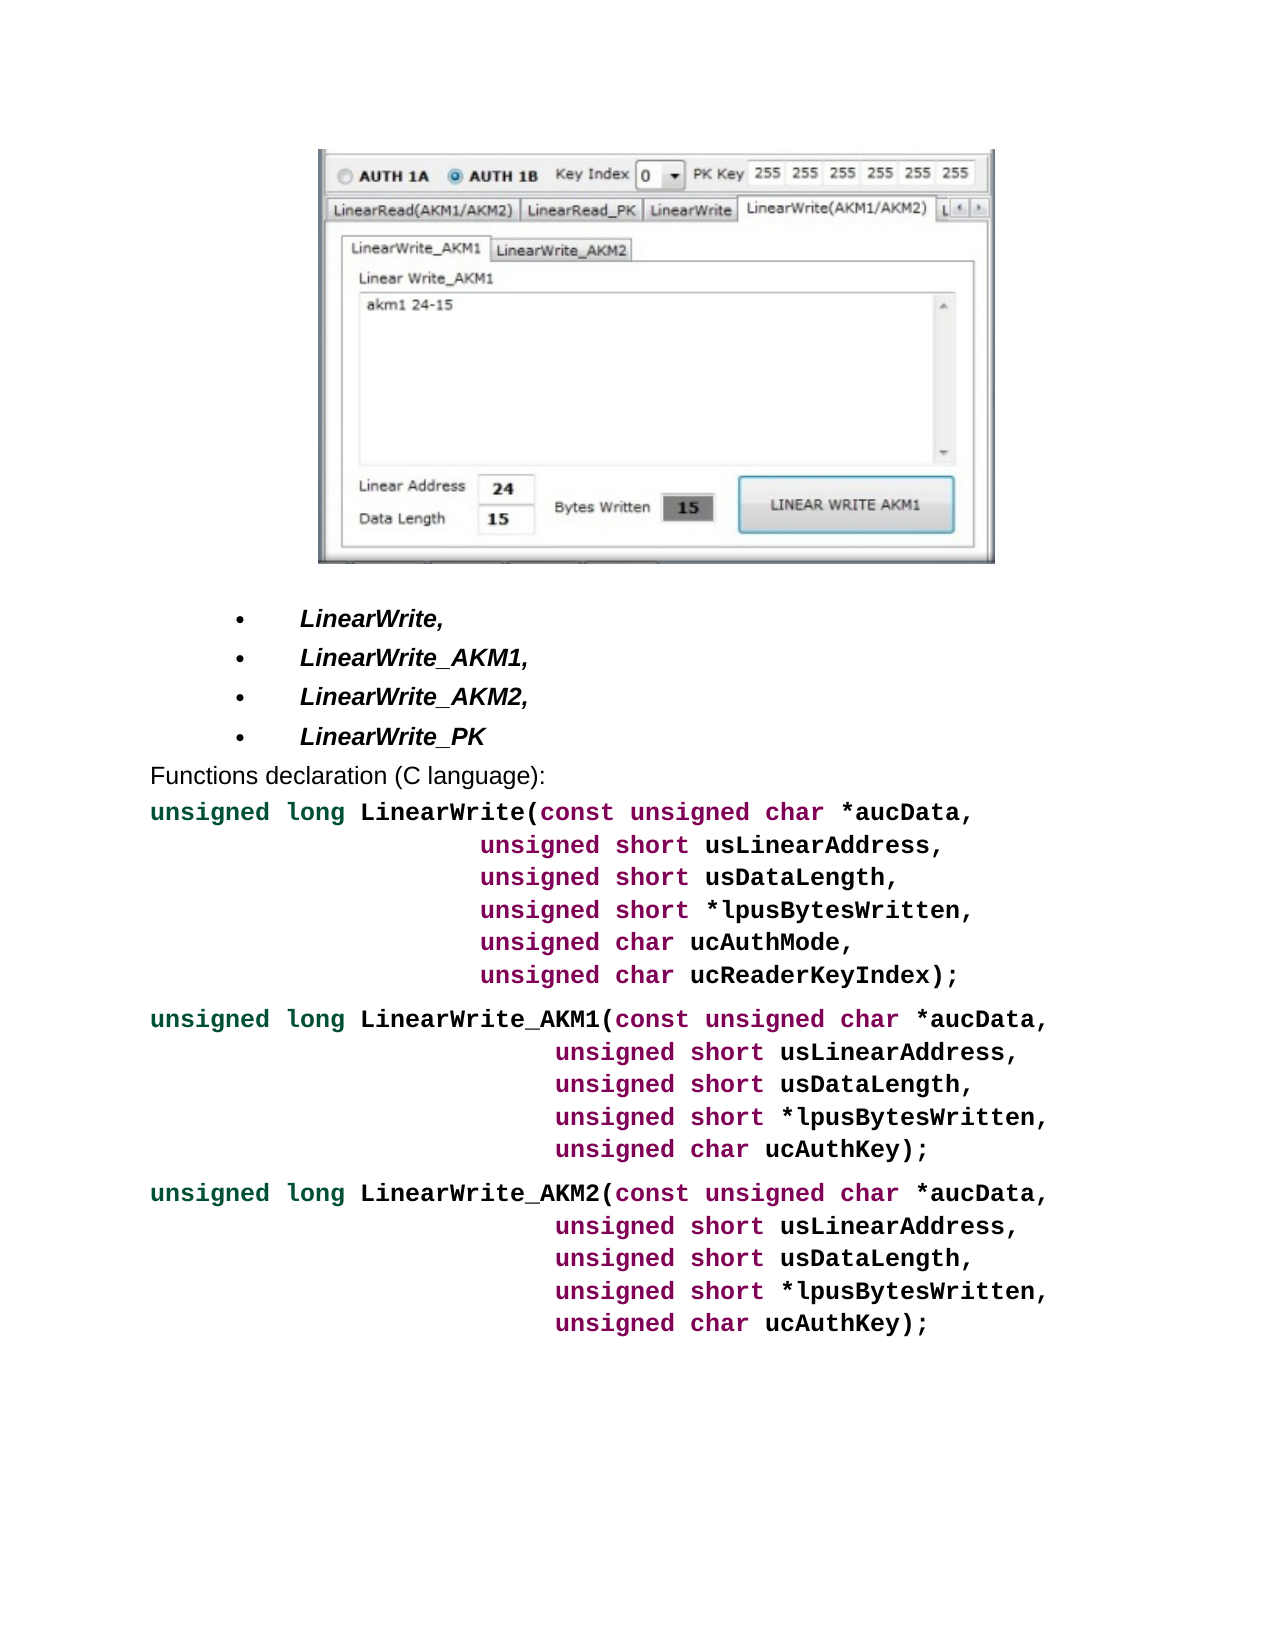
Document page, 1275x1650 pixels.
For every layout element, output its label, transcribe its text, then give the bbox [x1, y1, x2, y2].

list LinearWrite_PK [236, 722, 1114, 750]
list LinearWrite_AKM1, [236, 643, 1114, 672]
text unsigned long LinearWrite_AKM2(const unsigned char *aucData, unsigned short usLinearAddress, unsigned short usDataLength, unsigned short *lpusBytesWritten, unsigned char ucAuthKey); [150, 1181, 1125, 1339]
text Functions declaration (C language): [150, 761, 1114, 789]
picture [318, 149, 995, 564]
text unsigned long LinearWrite_AKM1(const unsigned char *aucData, unsigned short usLinearAddress, unsigned short usDataLength, unsigned short *lpusBytesWritten, unsigned char ucAuthKey); [150, 1007, 1125, 1165]
text unsigned long LinearWrite(const unsigned char *aucData, unsigned short usLinearAddress, unsigned short usDataLength, unsigned short *lpusBytesWritten, unsigned char ucAuthMode, unsigned char ucReaderKeyIndex); [150, 800, 1125, 991]
list LinearWrite, [236, 604, 1114, 633]
list LinearWrite_AKM2, [236, 682, 1114, 711]
